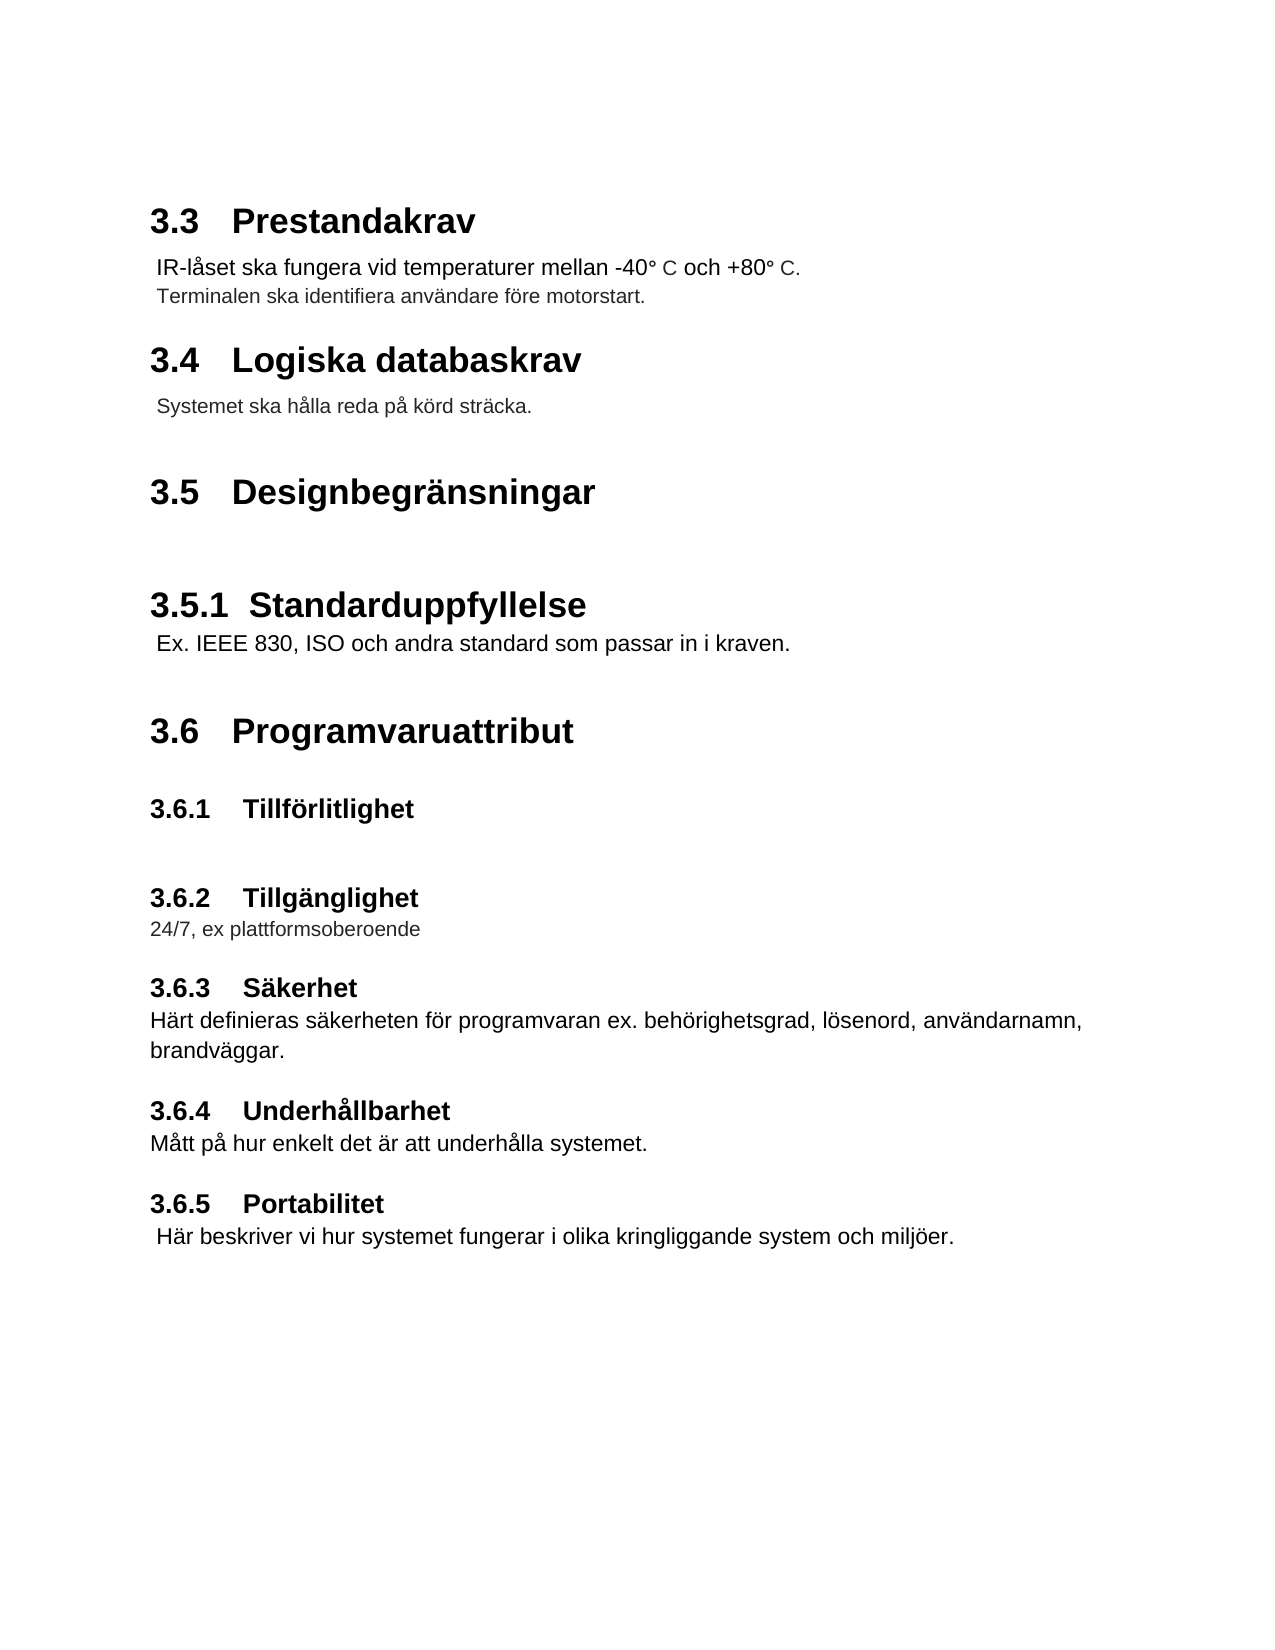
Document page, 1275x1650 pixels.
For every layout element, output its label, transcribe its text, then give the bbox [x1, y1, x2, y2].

subtitle 3.6.3 Säkerhet [150, 973, 1125, 1003]
text IR-låset ska fungera vid temperaturer mellan -40° C och +80° C. [150, 255, 1125, 281]
text Mått på hur enkelt det är att underhålla systemet. [150, 1131, 1125, 1156]
subtitle 3.6.5 Portabilitet [150, 1189, 1125, 1219]
text Terminalen ska identifiera användare före motorstart. [150, 284, 1125, 308]
text 3.6.2 Tillgänglighet [150, 882, 1125, 913]
subtitle 3.4 Logiska databaskrav [150, 341, 1125, 380]
subtitle 3.3 Prestandakrav [150, 201, 1125, 241]
text 3.6.1 Tillförlitlighet [150, 794, 1125, 825]
text Ex. IEEE 830, ISO och andra standard som passar in i kraven. [150, 631, 1125, 656]
text 24/7, ex plattformsoberoende [150, 917, 1125, 941]
text Härt definieras säkerheten för programvaran ex. behörighetsgrad, lösenord, användarnamn, brandväggar. [150, 1008, 1125, 1063]
text Här beskriver vi hur systemet fungerar i olika kringliggande system och miljöer. [150, 1224, 1125, 1249]
subtitle 3.6 Programvaruattribut [150, 711, 1125, 751]
subtitle 3.5 Designbegränsningar [150, 473, 1125, 512]
subtitle 3.6.4 Underhållbarhet [150, 1096, 1125, 1126]
subtitle 3.5.1 Standarduppfyllelse [150, 585, 1125, 625]
text Systemet ska hålla reda på körd sträcka. [150, 394, 1125, 418]
